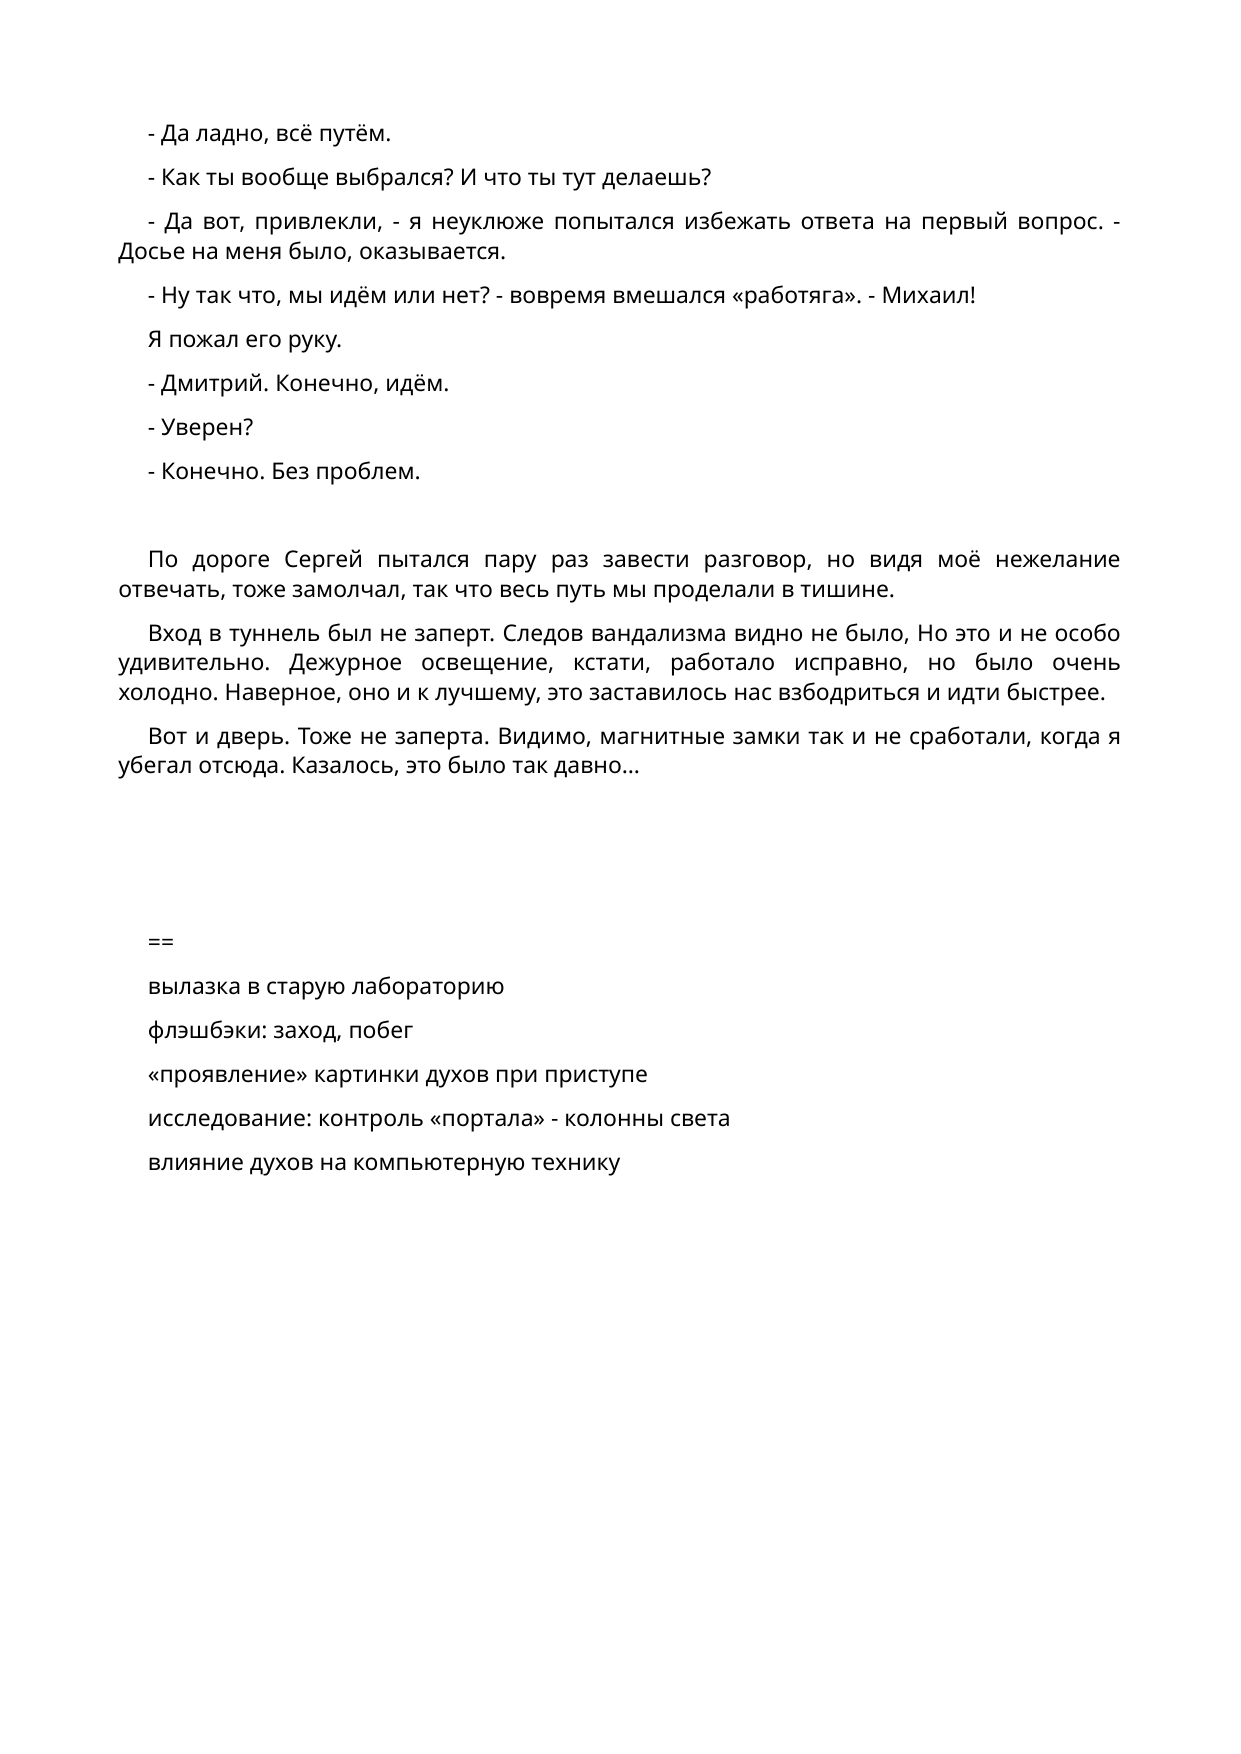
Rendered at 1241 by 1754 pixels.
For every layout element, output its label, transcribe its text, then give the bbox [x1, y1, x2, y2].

text Вход в туннель был не заперт. Следов вандализма видно не было, Но это и не особо удивительно. Дежурное освещение, кстати, работало исправно, но было очень холодно. Наверное, оно и к лучшему, это заставилось нас взбодриться и идти быстрее. [118, 618, 1122, 706]
text «проявление» картинки духов при приступе [118, 1059, 1122, 1088]
text вылазка в старую лабораторию [118, 971, 1122, 1000]
text - Конечно. Без проблем. [118, 456, 1122, 486]
text == [118, 926, 1122, 956]
text исследование: контроль «портала» - колонны света [118, 1103, 1122, 1132]
text - Дмитрий. Конечно, идём. [118, 368, 1122, 397]
text Я пожал его руку. [118, 324, 1122, 353]
text По дороге Сергей пытался пару раз завести разговор, но видя моё нежелание отвечать, тоже замолчал, так что весь путь мы проделали в тишине. [118, 544, 1122, 603]
text Вот и дверь. Тоже не заперта. Видимо, магнитные замки так и не сработали, когда я убегал отсюда. Казалось, это было так давно… [118, 721, 1122, 780]
text - Да ладно, всё путём. [118, 118, 1122, 148]
text влияние духов на компьютерную технику [118, 1147, 1122, 1176]
text - Ну так что, мы идём или нет? - вовремя вмешался «работяга». - Михаил! [118, 280, 1122, 309]
text - Как ты вообще выбрался? И что ты тут делаешь? [118, 162, 1122, 192]
text - Уверен? [118, 412, 1122, 441]
text флэшбэки: заход, побег [118, 1014, 1122, 1044]
text - Да вот, привлекли, - я неуклюже попытался избежать ответа на первый вопрос. - Досье на меня было, оказывается. [118, 206, 1122, 265]
